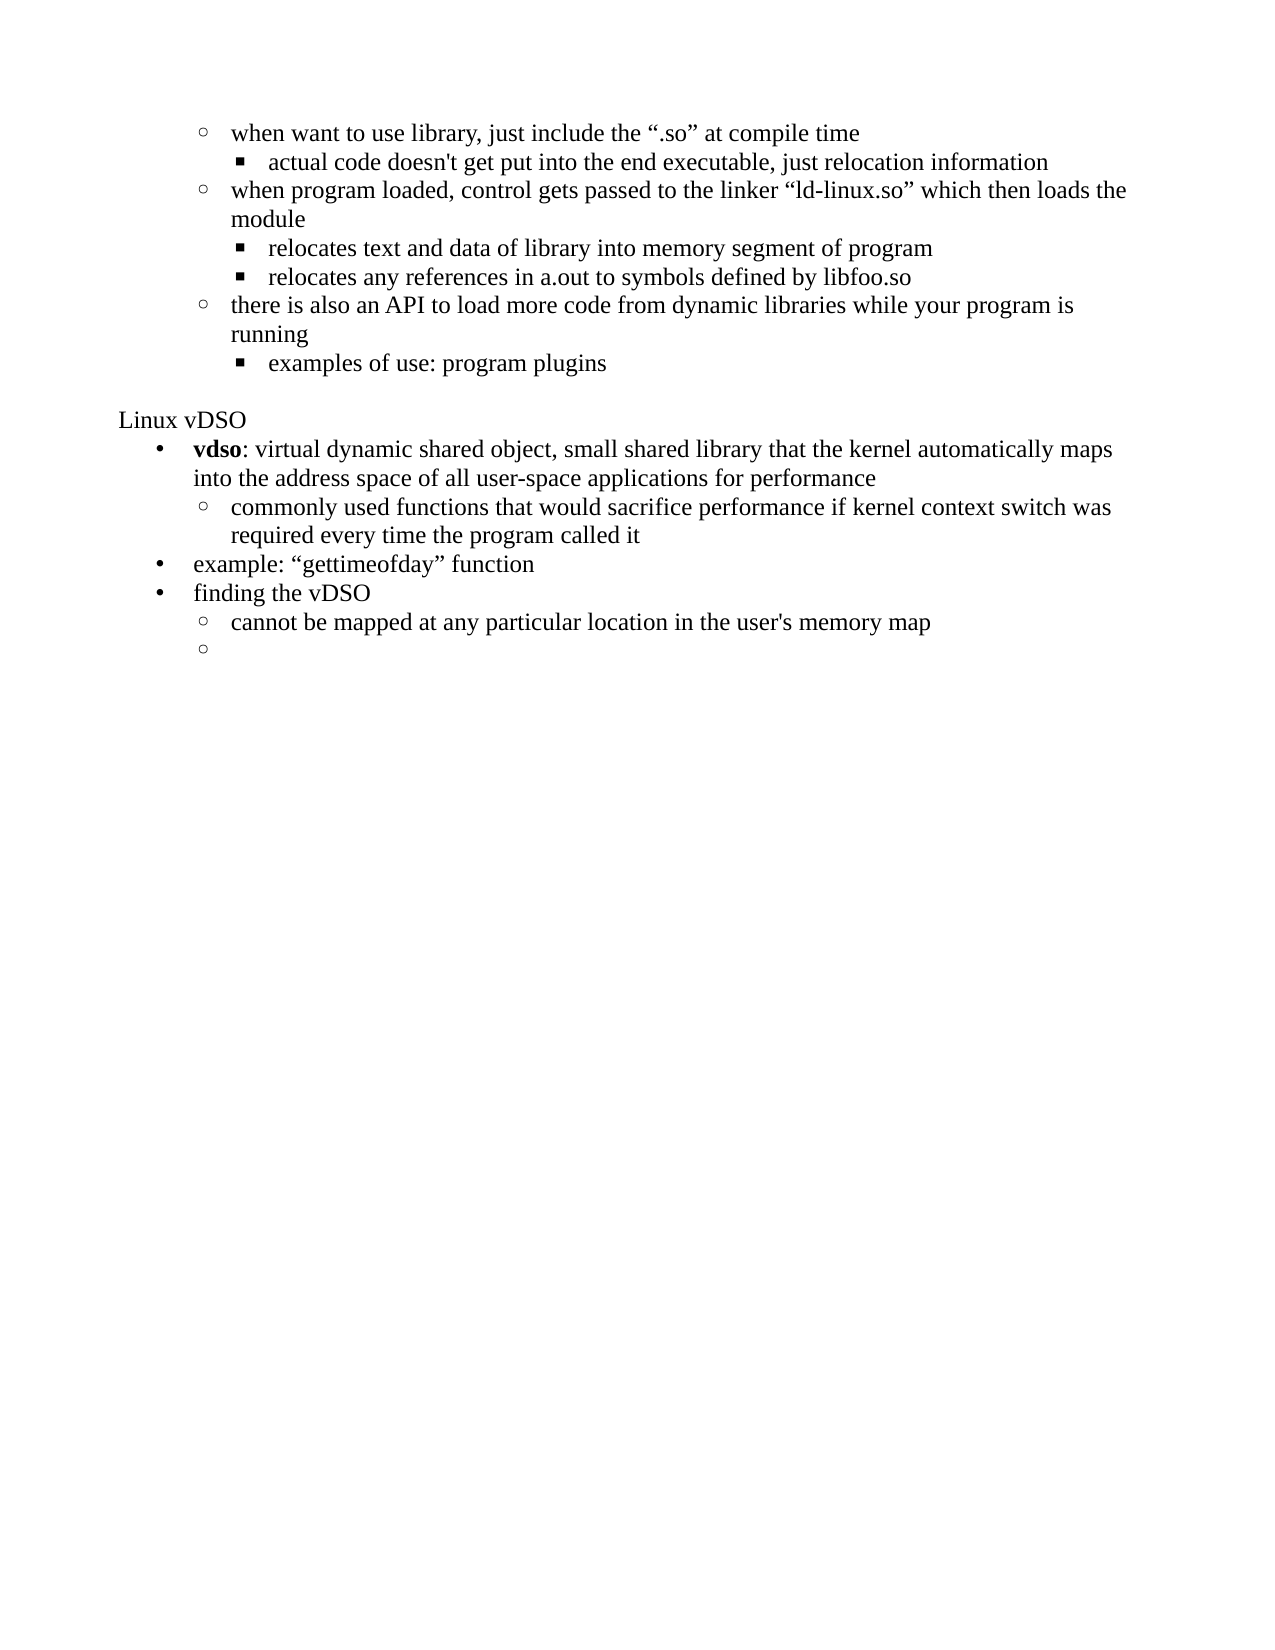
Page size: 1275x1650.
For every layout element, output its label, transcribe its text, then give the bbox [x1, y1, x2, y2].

list example: “gettimeofday” function [156, 549, 1157, 578]
list when program loaded, control gets passed to the linker “ld-linux.so” which then loads the module [193, 176, 1157, 233]
list relocates text and data of library into memory segment of program [231, 233, 1157, 262]
text Linux vDSO [118, 406, 1157, 434]
list commonly used functions that would sacrifice performance if kernel context switch was required every time the program called it [193, 492, 1157, 549]
list examples of use: program plugins [231, 348, 1157, 377]
list there is also an API to load more code from dynamic libraries while your program is running [193, 291, 1157, 348]
list vdso: virtual dynamic shared object, small shared library that the kernel automatically maps into the address space of all user-space applications for performance [156, 434, 1157, 492]
list actual code doesn't get put into the end executable, just relocation information [231, 147, 1157, 176]
list cannot be mapped at any particular location in the user's memory map [193, 607, 1157, 636]
list when want to use library, just include the “.so” at compile time [193, 118, 1157, 147]
list relocates any references in a.out to symbols defined by libfoo.so [231, 262, 1157, 291]
list finding the vDSO [156, 578, 1157, 607]
